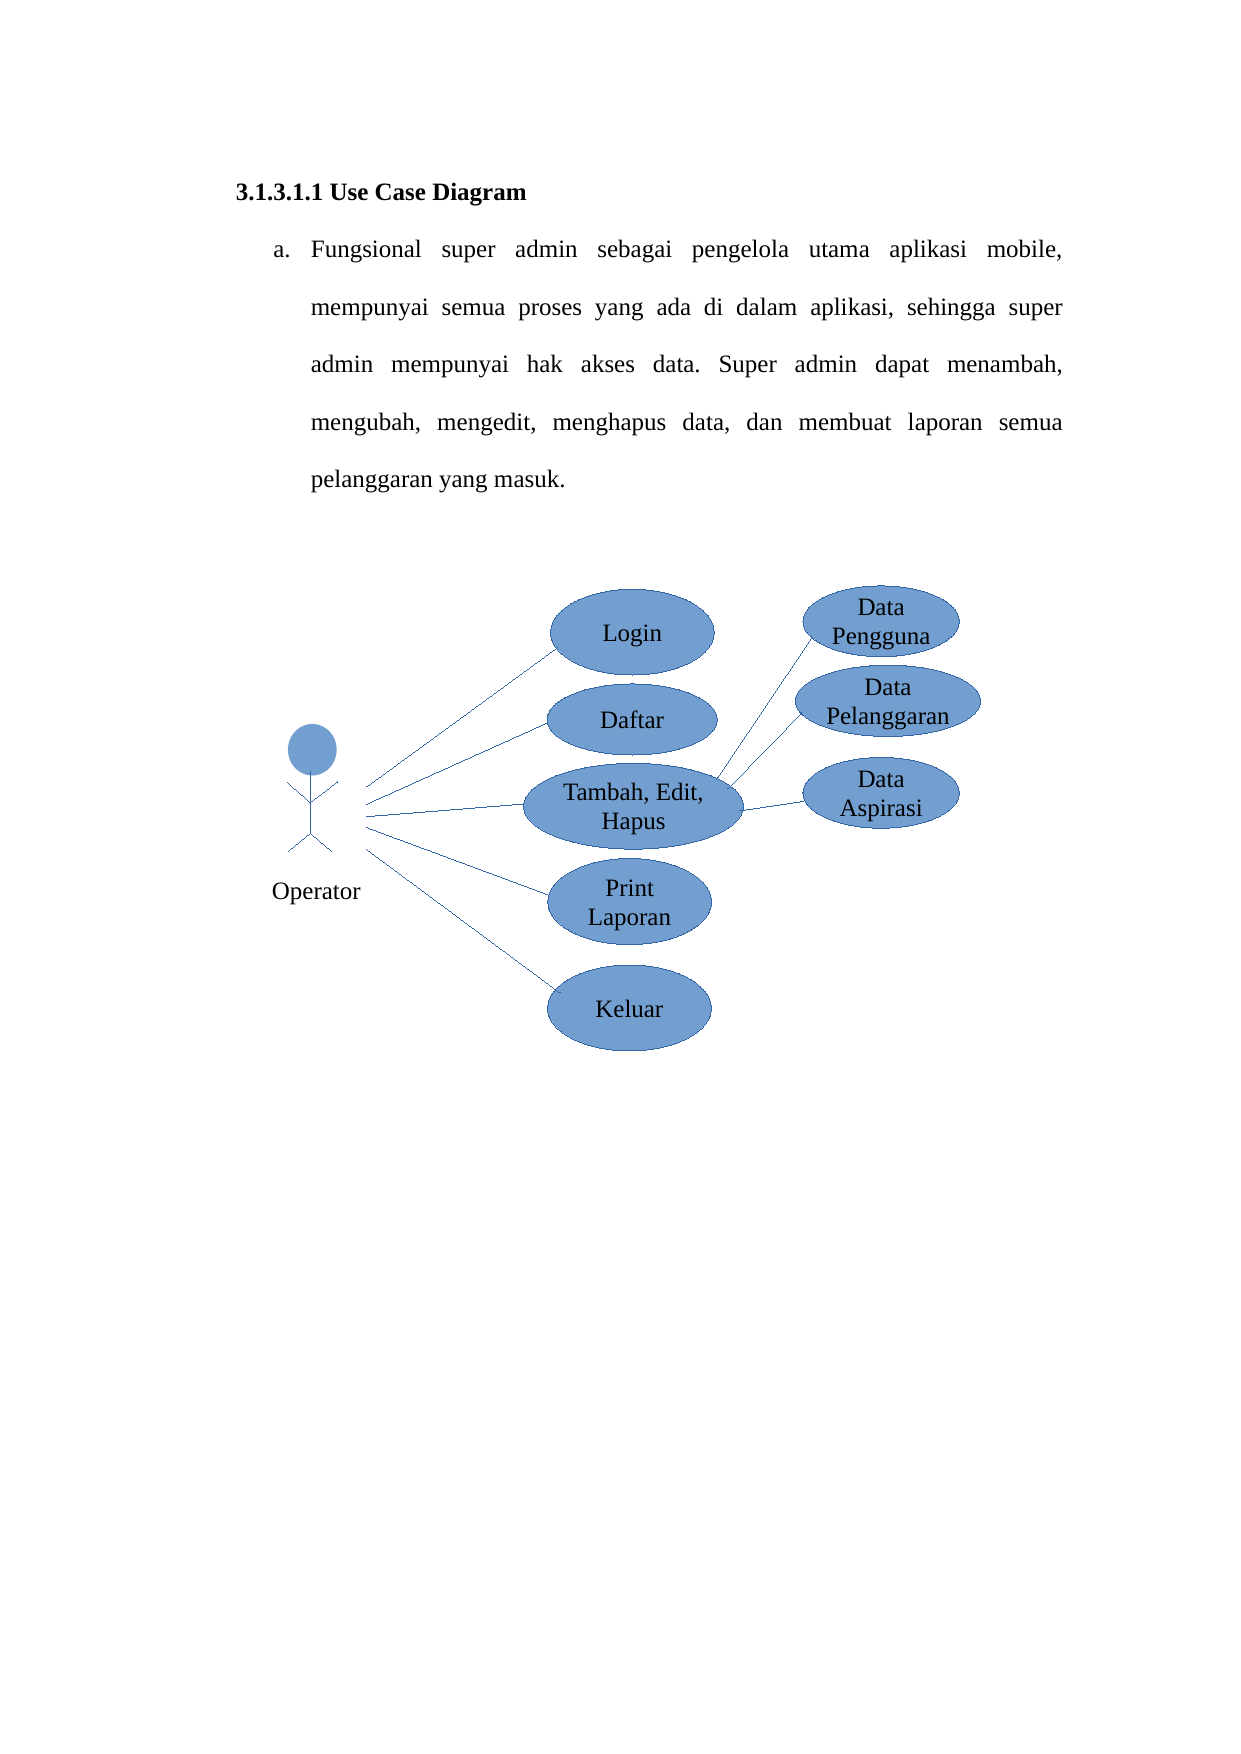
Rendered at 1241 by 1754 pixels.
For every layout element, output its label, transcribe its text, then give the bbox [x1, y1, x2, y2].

list Fungsional super admin sebagai pengelola utama aplikasi mobile, mempunyai semua proses yang ada di dalam aplikasi, sehingga super admin mempunyai hak akses data. Super admin dapat menambah, mengubah, mengedit, menghapus data, dan membuat laporan semua pelanggaran yang masuk. [273, 234, 1063, 493]
text 3.1.3.1.1 Use Case Diagram [236, 177, 1063, 206]
